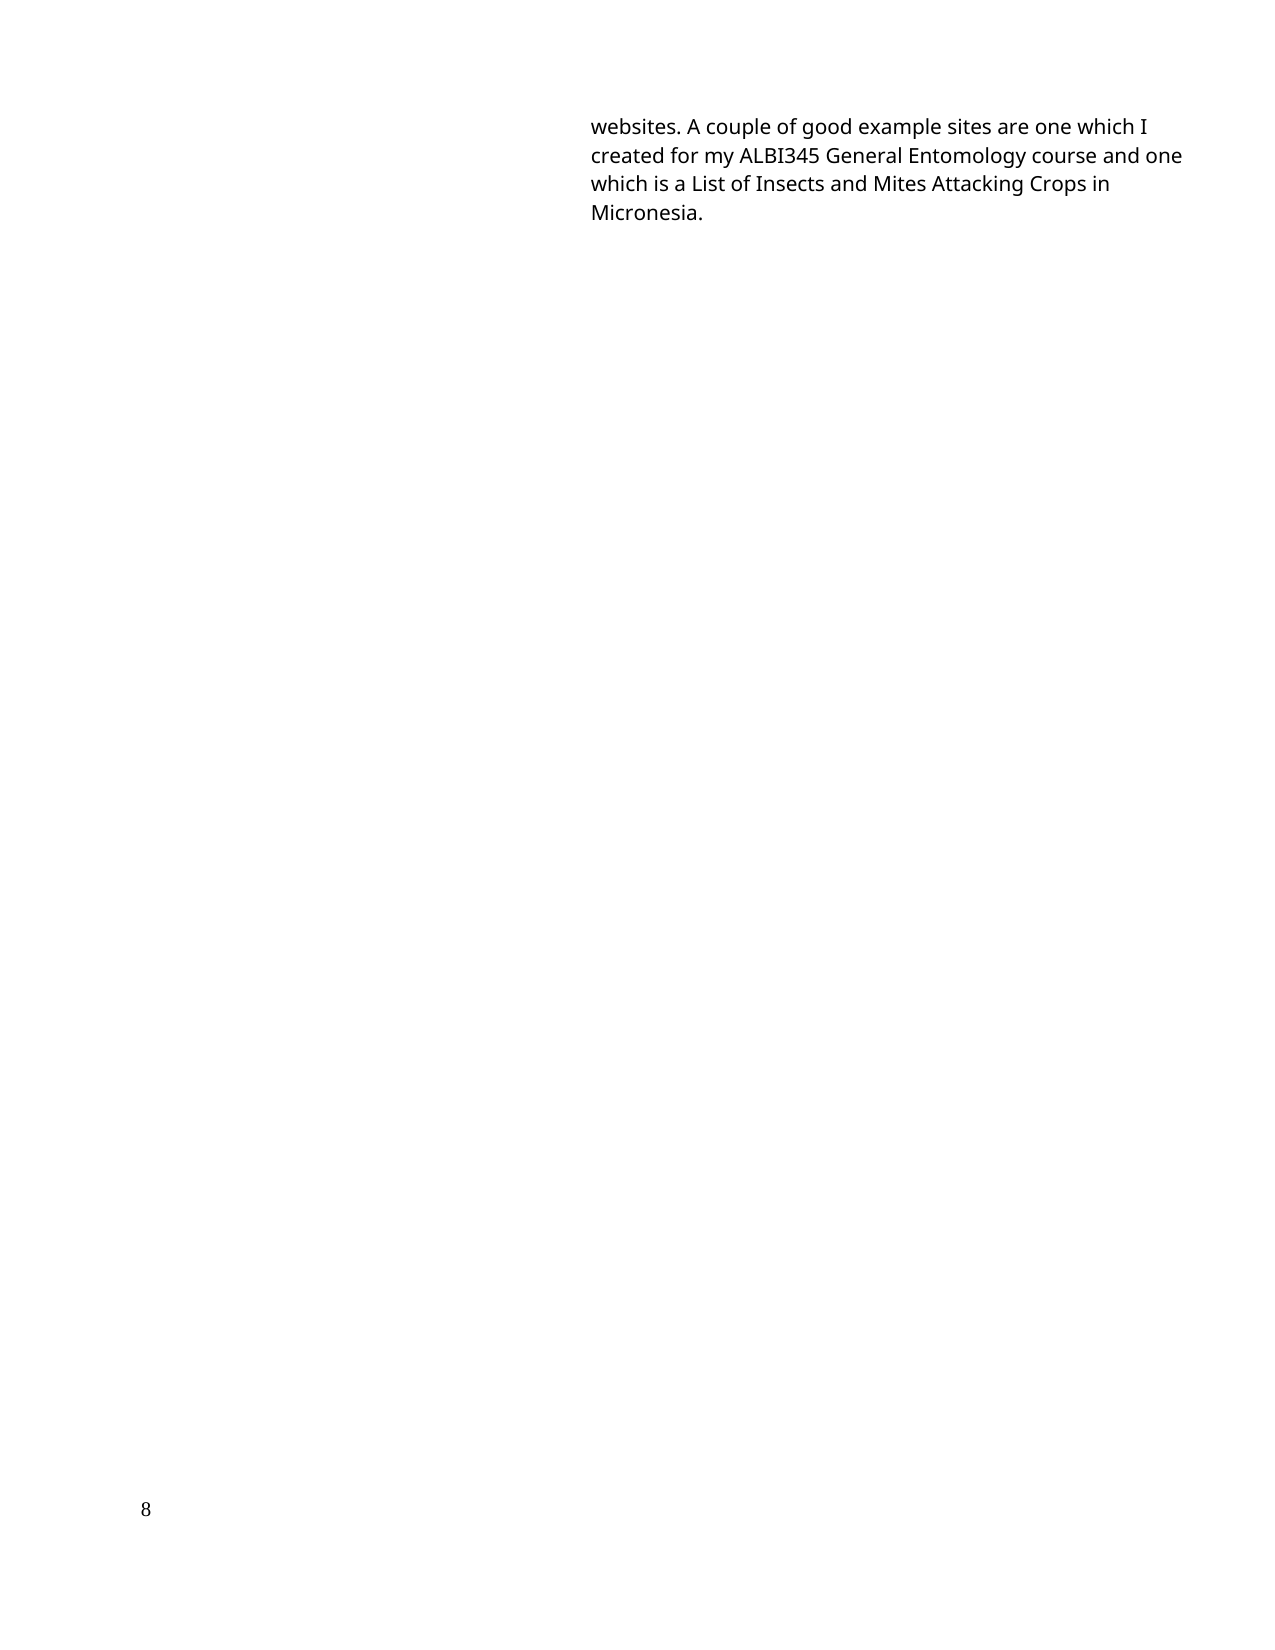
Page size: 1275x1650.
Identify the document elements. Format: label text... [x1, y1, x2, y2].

list websites. A couple of good example sites are one which I created for my ALBI345 General Entomology course and one which is a List of Insects and Mites Attacking Crops in Micronesia. [553, 112, 1191, 226]
